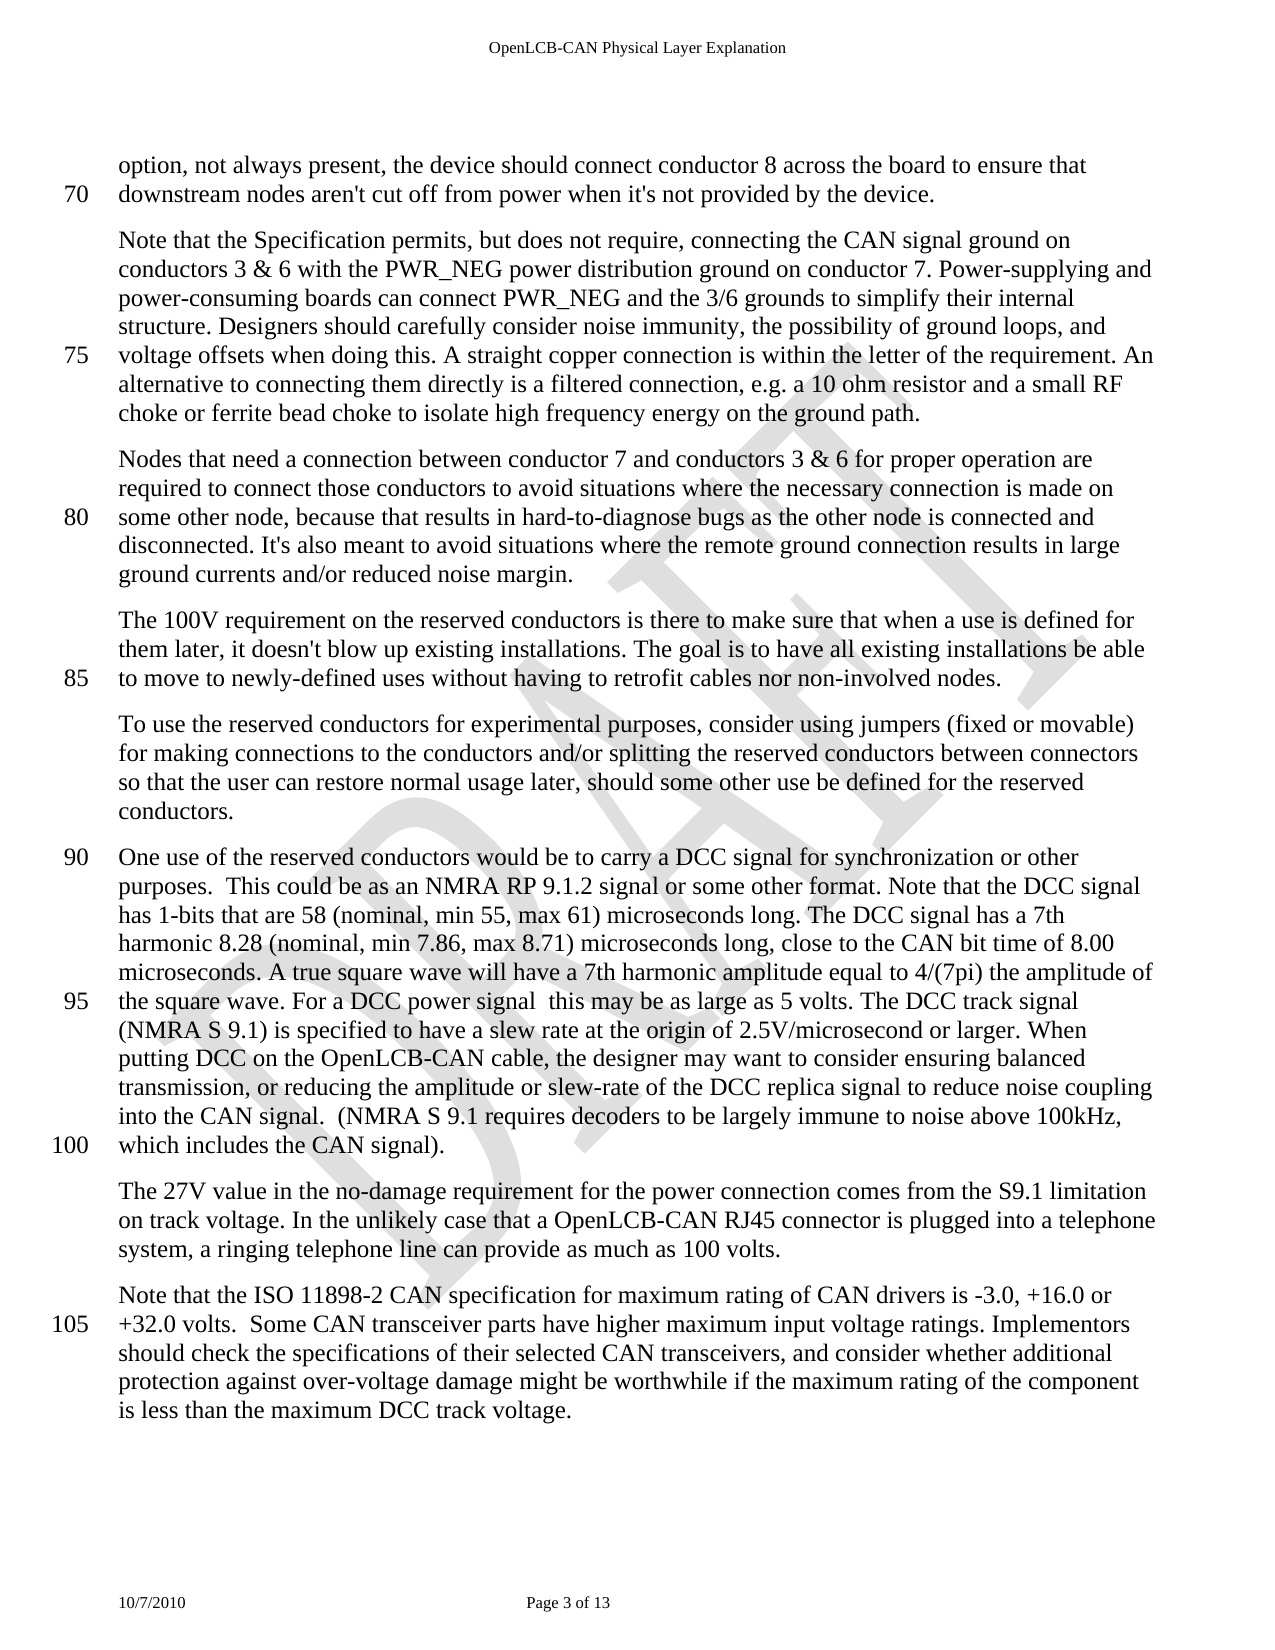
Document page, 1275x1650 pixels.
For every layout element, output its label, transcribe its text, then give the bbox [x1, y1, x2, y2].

text option, not always present, the device should connect conductor 8 across the board to ensure that downstream nodes aren't cut off from power when it's not provided by the device. [118, 150, 1157, 207]
text The 100V requirement on the reserved conductors is there to make sure that when a use is defined for them later, it doesn't blow up existing installations. The goal is to have all existing installations be able to move to newly-defined uses without having to retrofit cables nor non-involved nodes. [801, 606, 1033, 692]
text Nodes that need a connection between conductor 7 and conductors 3 & 6 for proper operation are required to connect those conductors to avoid situations where the necessary connection is made on some other node, because that results in hard-to-diagnose bugs as the other node is connected and disconnected. It's also meant to avoid situations where the remote ground connection results in large ground currents and/or reduced noise margin. [848, 444, 1157, 588]
text The 27V value in the no-damage requirement for the power connection comes from the S9.1 limitation on track voltage. In the unlikely case that a OpenLCB-CAN RJ45 connector is plugged into a telephone system, a ringing telephone line can provide as much as 100 volts. [488, 1176, 1157, 1262]
text To use the reserved conductors for experimental purposes, consider using jumpers (fixed or movable) for making connections to the conductors and/or splitting the reserved conductors between connectors so that the user can restore normal usage later, should some other use be defined for the reserved conductors. [812, 709, 1157, 824]
text To use the reserved conductors for experimental purposes, consider using jumpers (fixed or movable) for making connections to the conductors and/or splitting the reserved conductors between connectors so that the user can restore normal usage later, should some other use be defined for the reserved conductors. [552, 709, 701, 824]
text The 27V value in the no-damage requirement for the power connection comes from the S9.1 limitation on track voltage. In the unlikely case that a OpenLCB-CAN RJ45 connector is plugged into a telephone system, a ringing telephone line can provide as much as 100 volts. [118, 1176, 415, 1262]
text Note that the Specification permits, but does not require, connecting the CAN signal ground on conductors 3 & 6 with the PWR_NEG power distribution ground on conductor 7. Power-supplying and power-consuming boards can connect PWR_NEG and the 3/6 grounds to simplify their internal structure. Designers should carefully consider noise immunity, the possibility of ground loops, and voltage offsets when doing this. A straight copper connection is within the letter of the requirement. An alternative to connecting them directly is a filtered connection, e.g. a 10 ohm resistor and a small RF choke or ferrite bead choke to isolate high frequency energy on the ground path. [118, 225, 1157, 426]
text To use the reserved conductors for experimental purposes, consider using jumpers (fixed or movable) for making connections to the conductors and/or splitting the reserved conductors between connectors so that the user can restore normal usage later, should some other use be defined for the reserved conductors. [118, 709, 611, 824]
text The 100V requirement on the reserved conductors is there to make sure that when a use is defined for them later, it doesn't blow up existing installations. The goal is to have all existing installations be able to move to newly-defined uses without having to retrofit cables nor non-involved nodes. [118, 606, 752, 692]
text Nodes that need a connection between conductor 7 and conductors 3 & 6 for proper operation are required to connect those conductors to avoid situations where the necessary connection is made on some other node, because that results in hard-to-diagnose bugs as the other node is connected and disconnected. It's also meant to avoid situations where the remote ground connection results in large ground currents and/or reduced noise margin. [118, 444, 949, 588]
text To use the reserved conductors for experimental purposes, consider using jumpers (fixed or movable) for making connections to the conductors and/or splitting the reserved conductors between connectors so that the user can restore normal usage later, should some other use be defined for the reserved conductors. [611, 709, 882, 824]
text The 27V value in the no-damage requirement for the power connection comes from the S9.1 limitation on track voltage. In the unlikely case that a OpenLCB-CAN RJ45 connector is plugged into a telephone system, a ringing telephone line can provide as much as 100 volts. [372, 1176, 494, 1248]
text Note that the ISO 11898-2 CAN specification for maximum rating of CAN drivers is -3.0, +16.0 or +32.0 volts. Some CAN transceiver parts have higher maximum input voltage ratings. Implementors should check the specifications of their selected CAN transceivers, and consider whether additional protection against over-voltage damage might be worthwhile if the maximum rating of the component is less than the maximum DCC track voltage. [118, 1280, 1157, 1424]
text One use of the reserved conductors would be to carry a DCC signal for synchronization or other purposes. This could be as an NMRA RP 9.1.2 signal or some other format. Note that the DCC signal has 1-bits that are 58 (nominal, min 55, max 61) microseconds long. The DCC signal has a 7th harmonic 8.28 (nominal, min 7.86, max 8.71) microseconds long, close to the CAN bit time of 8.00 microseconds. A true square wave will have a 7th harmonic amplitude equal to 4/(7pi) the amplitude of the square wave. For a DCC power signal this may be as large as 5 volts. The DCC track signal (NMRA S 9.1) is specified to have a slew rate at the origin of 2.5V/microsecond or larger. When putting DCC on the OpenLCB-CAN cable, the designer may want to consider ensuring balanced transmission, or reducing the amplitude or slew-rate of the DCC replica signal to reduce noise coupling into the CAN signal. (NMRA S 9.1 requires decoders to be largely immune to noise above 100kHz, which includes the CAN signal). [118, 842, 1157, 1158]
text The 100V requirement on the reserved conductors is there to make sure that when a use is defined for them later, it doesn't blow up existing installations. The goal is to have all existing installations be able to move to newly-defined uses without having to retrofit cables nor non-involved nodes. [709, 606, 818, 675]
text The 100V requirement on the reserved conductors is there to make sure that when a use is defined for them later, it doesn't blow up existing installations. The goal is to have all existing installations be able to move to newly-defined uses without having to retrofit cables nor non-involved nodes. [1010, 606, 1157, 692]
